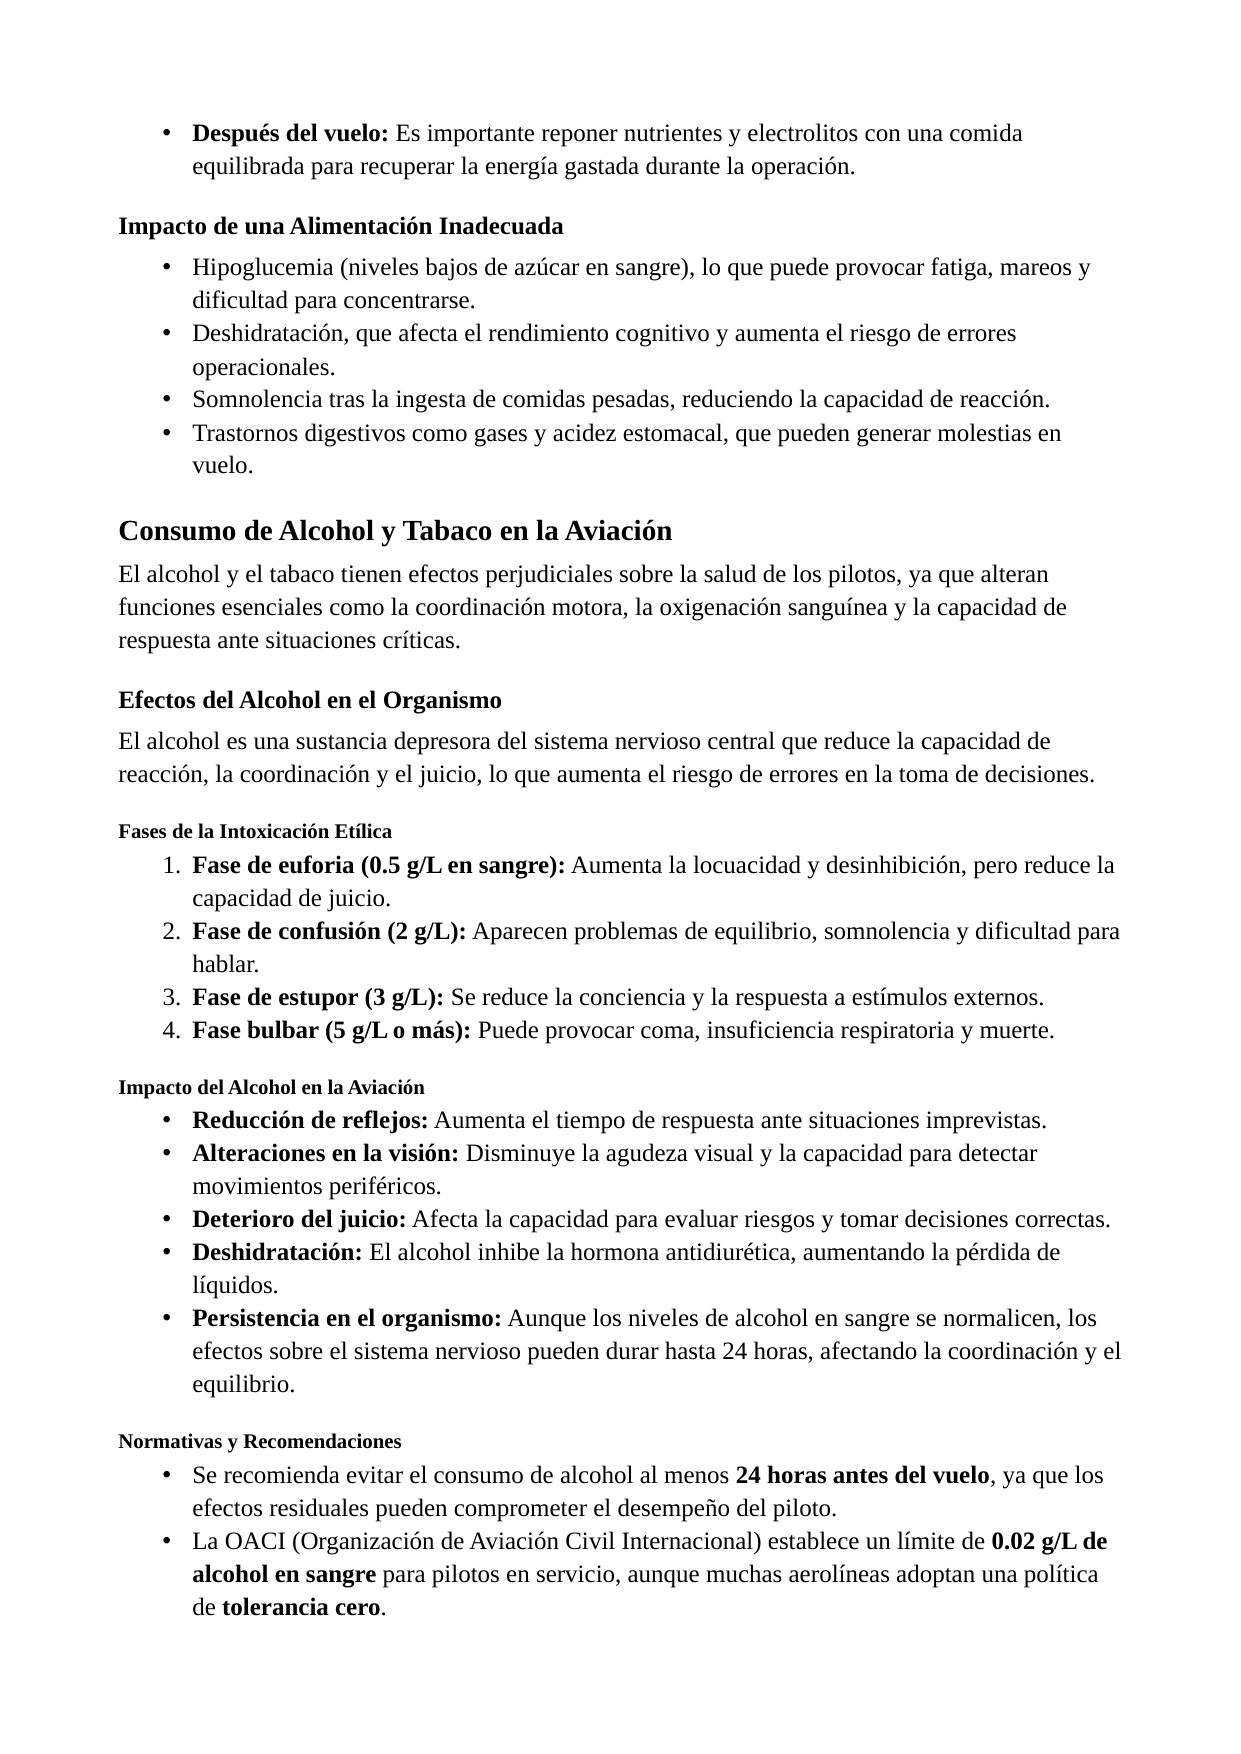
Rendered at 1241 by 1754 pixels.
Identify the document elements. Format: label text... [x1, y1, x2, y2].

list Deterioro del juicio: Afecta la capacidad para evaluar riesgos y tomar decisiones correctas. [162, 1204, 1122, 1233]
subtitle Impacto de una Alimentación Inadecuada [118, 211, 1122, 240]
list La OACI (Organización de Aviación Civil Internacional) establece un límite de 0.02 g/L de alcohol en sangre para pilotos en servicio, aunque muchas aerolíneas adoptan una política de tolerancia cero. [162, 1526, 1122, 1621]
text El alcohol y el tabaco tienen efectos perjudiciales sobre la salud de los pilotos, ya que alteran funciones esenciales como la coordinación motora, la oxigenación sanguínea y la capacidad de respuesta ante situaciones críticas. [118, 559, 1122, 654]
list Fase de euforia (0.5 g/L en sangre): Aumenta la locuacidad y desinhibición, pero reduce la capacidad de juicio. [162, 850, 1122, 911]
list Reducción de reflejos: Aumenta el tiempo de respuesta ante situaciones imprevistas. [162, 1105, 1122, 1134]
subtitle Consumo de Alcohol y Tabaco en la Aviación [118, 513, 1122, 546]
list Después del vuelo: Es importante reponer nutrientes y electrolitos con una comida equilibrada para recuperar la energía gastada durante la operación. [162, 118, 1122, 180]
list Fase bulbar (5 g/L o más): Puede provocar coma, insuficiencia respiratoria y muerte. [162, 1015, 1122, 1043]
text El alcohol es una sustancia depresora del sistema nervioso central que reduce la capacidad de reacción, la coordinación y el juicio, lo que aumenta el riesgo de errores en la toma de decisiones. [118, 726, 1122, 788]
list Trastornos digestivos como gases y acidez estomacal, que pueden generar molestias en vuelo. [162, 418, 1122, 479]
subtitle Normativas y Recomendaciones [118, 1429, 1122, 1453]
list Somnolencia tras la ingesta de comidas pesadas, reduciendo la capacidad de reacción. [162, 384, 1122, 413]
list Persistencia en el organismo: Aunque los niveles de alcohol en sangre se normalicen, los efectos sobre el sistema nervioso pueden durar hasta 24 horas, afectando la coordinación y el equilibrio. [162, 1303, 1122, 1398]
subtitle Fases de la Intoxicación Etílica [118, 819, 1122, 843]
list Fase de confusión (2 g/L): Aparecen problemas de equilibrio, somnolencia y dificultad para hablar. [162, 916, 1122, 977]
list Fase de estupor (3 g/L): Se reduce la conciencia y la respuesta a estímulos externos. [162, 982, 1122, 1011]
subtitle Impacto del Alcohol en la Aviación [118, 1075, 1122, 1099]
list Se recomienda evitar el consumo de alcohol al menos 24 horas antes del vuelo, ya que los efectos residuales pueden comprometer el desempeño del piloto. [162, 1460, 1122, 1522]
list Alteraciones en la visión: Disminuye la agudeza visual y la capacidad para detectar movimientos periféricos. [162, 1138, 1122, 1200]
subtitle Efectos del Alcohol en el Organismo [118, 685, 1122, 714]
list Deshidratación: El alcohol inhibe la hormona antidiurética, aumentando la pérdida de líquidos. [162, 1237, 1122, 1299]
list Deshidratación, que afecta el rendimiento cognitivo y aumenta el riesgo de errores operacionales. [162, 318, 1122, 380]
list Hipoglucemia (niveles bajos de azúcar en sangre), lo que puede provocar fatiga, mareos y dificultad para concentrarse. [162, 252, 1122, 314]
